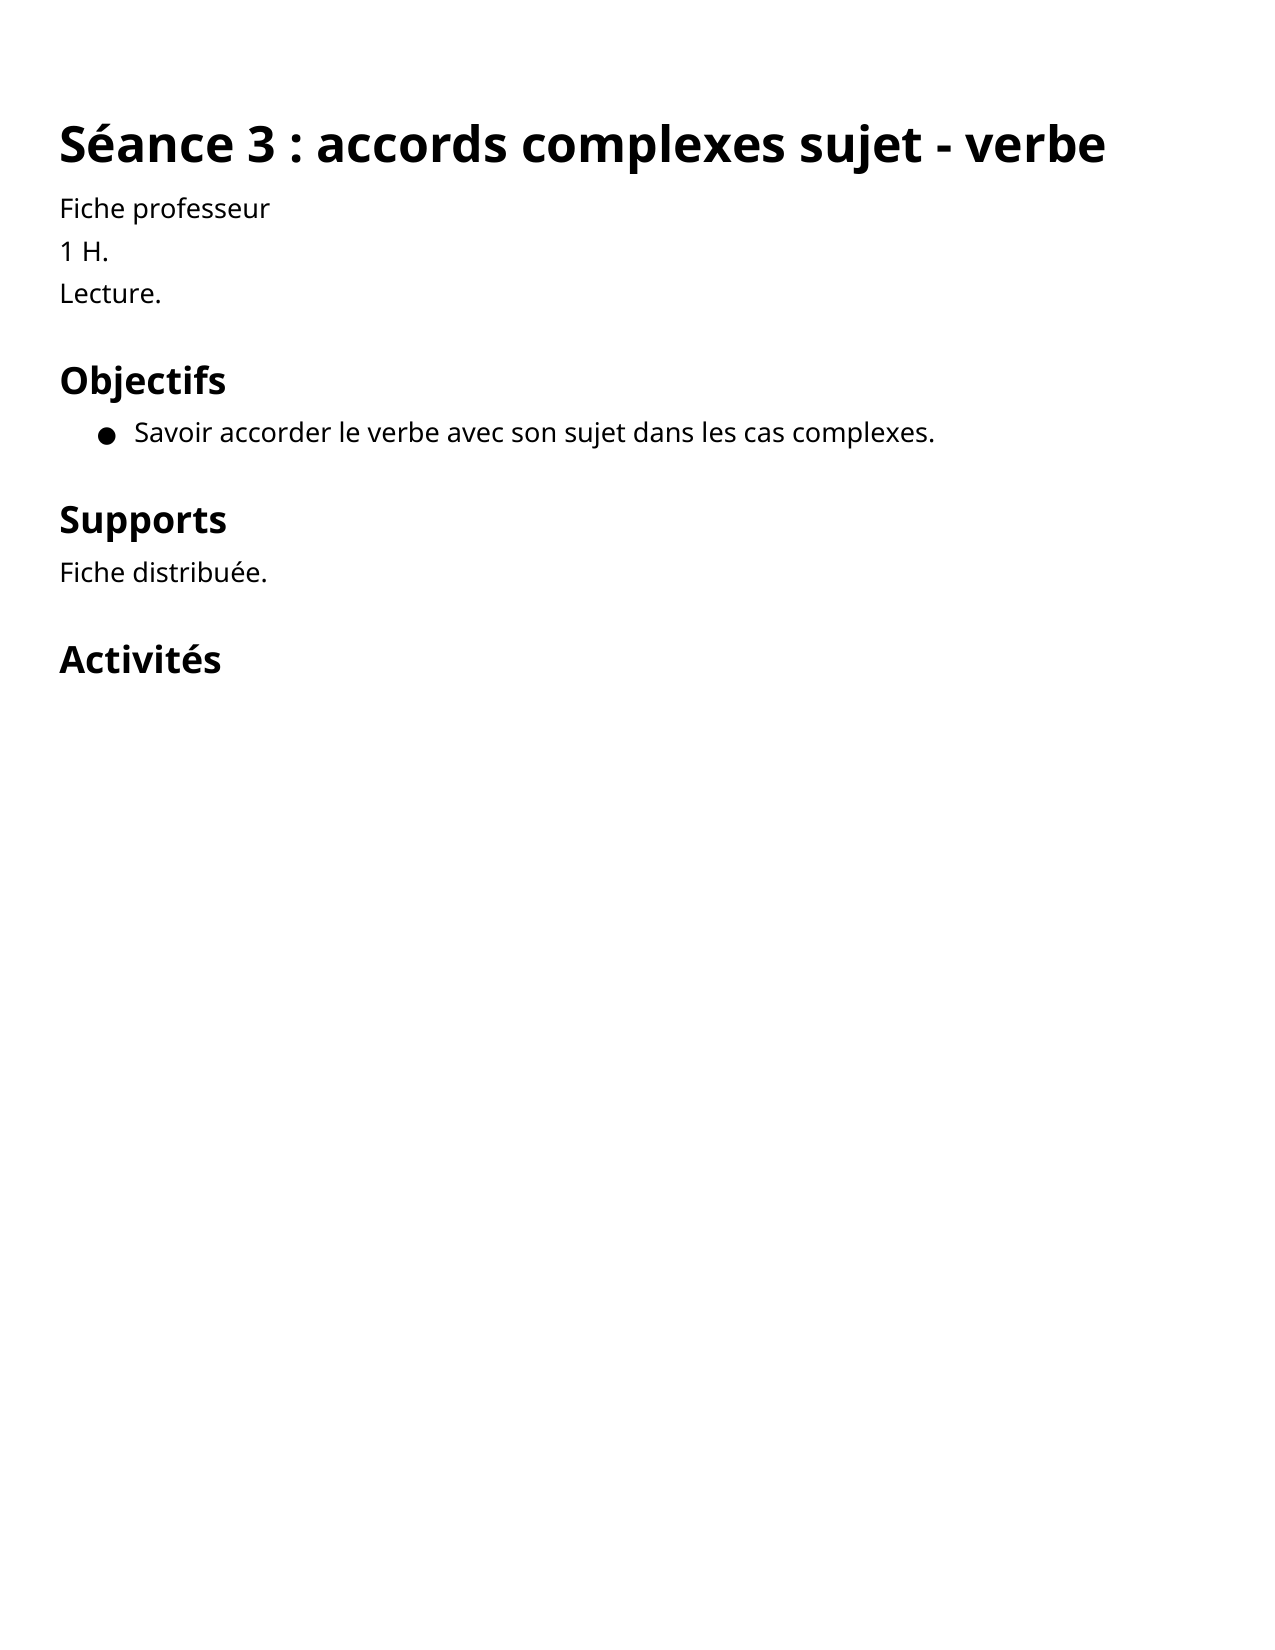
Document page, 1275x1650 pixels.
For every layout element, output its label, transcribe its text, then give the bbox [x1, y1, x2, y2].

subtitle Supports [59, 494, 1216, 545]
text Fiche distribuée. [59, 553, 1216, 590]
subtitle Objectifs [59, 354, 1216, 405]
text 1 H. [59, 232, 1216, 269]
subtitle Activités [59, 633, 1216, 684]
subtitle Séance 3 : accords complexes sujet - verbe [59, 109, 1216, 177]
text Fiche professeur [59, 190, 1216, 227]
text Lecture. [59, 274, 1216, 311]
list Savoir accorder le verbe avec son sujet dans les cas complexes. [97, 414, 1216, 451]
